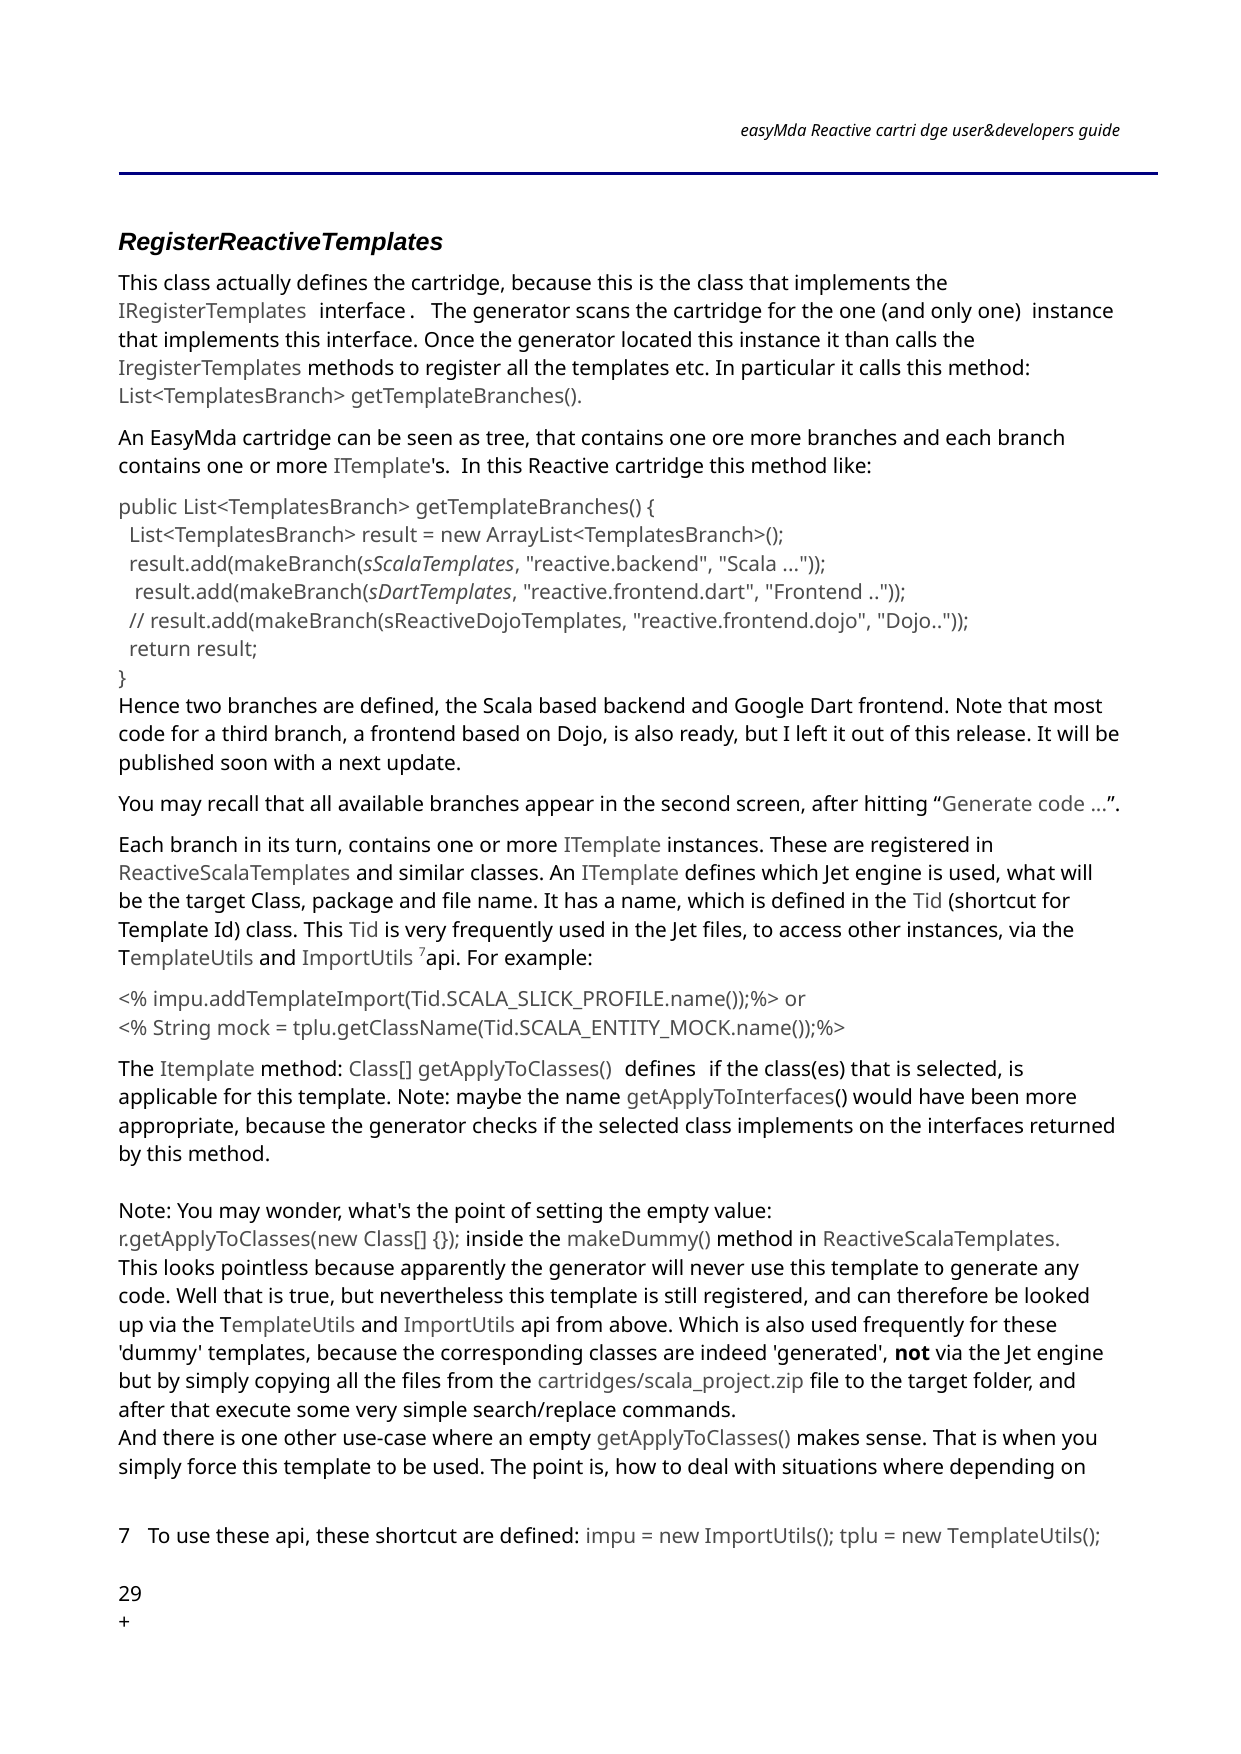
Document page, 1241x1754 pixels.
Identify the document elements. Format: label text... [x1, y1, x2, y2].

text return result; [118, 634, 1122, 663]
text Hence two branches are defined, the Scala based backend and Google Dart frontend. Note that most code for a third branch, a frontend based on Dojo, is also ready, but I left it out of this release. It will be published soon with a next update. [118, 691, 1122, 776]
text To use these api, these shortcut are defined: impu = new ImportUtils(); tplu = new TemplateUtils(); [118, 1521, 1122, 1549]
text List<TemplatesBranch> result = new ArrayList<TemplatesBranch>(); [118, 520, 1122, 549]
subtitle RegisterReactiveTemplates [118, 227, 1122, 256]
text Each branch in its turn, contains one or more ITemplate instances. These are registered in ReactiveScalaTemplates and similar classes. An ITemplate defines which Jet engine is used, what will be the target Class, package and file name. It has a name, which is defined in the Tid (shortcut for Template Id) class. This Tid is very frequently used in the Jet files, to access other instances, via the TemplateUtils and ImportUtils api. For example: [118, 830, 1122, 972]
text Note: You may wonder, what's the point of setting the empty value: r.getApplyToClasses(new Class[] {}); inside the makeDummy() method in ReactiveScalaTemplates. [118, 1196, 1122, 1253]
text The Itemplate method: Class[] getApplyToClasses() defines if the class(es) that is selected, is applicable for this template. Note: maybe the name getApplyToInterfaces() would have been more appropriate, because the generator checks if the selected class implements on the interfaces returned by this method. [118, 1054, 1122, 1168]
text An EasyMda cartridge can be seen as tree, that contains one ore more branches and each branch contains one or more ITemplate's. In this Reactive cartridge this method like: [118, 423, 1122, 479]
text <% impu.addTemplateImport(Tid.SCALA_SLICK_PROFILE.name());%> or <% String mock = tplu.getClassName(Tid.SCALA_ENTITY_MOCK.name());%> [118, 984, 1122, 1041]
text And there is one other use-case where an empty getApplyToClasses() makes sense. That is when you simply force this template to be used. The point is, how to deal with situations where depending on [118, 1423, 1122, 1480]
text result.add(makeBranch(sScalaTemplates, "reactive.backend", "Scala ...")); [118, 549, 1122, 577]
text // result.add(makeBranch(sReactiveDojoTemplates, "reactive.frontend.dojo", "Dojo..")); [118, 606, 1122, 634]
text This class actually defines the cartridge, because this is the class that implements the IRegisterTemplates interface. The generator scans the cartridge for the one (and only one) instance that implements this interface. Once the generator located this instance it than calls the IregisterTemplates methods to register all the templates etc. In particular it calls this method: List<TemplatesBranch> getTemplateBranches(). [118, 268, 1122, 410]
text This looks pointless because apparently the generator will never use this template to generate any code. Well that is true, but nevertheless this template is still registered, and can therefore be looked up via the TemplateUtils and ImportUtils api from above. Which is also used frequently for these 'dummy' templates, because the corresponding classes are indeed 'generated', not via the Jet engine but by simply copying all the files from the cartridges/scala_project.zip file to the target folder, and after that execute some very simple search/replace commands. [118, 1253, 1122, 1423]
text result.add(makeBranch(sDartTemplates, "reactive.frontend.dart", "Frontend ..")); [118, 577, 1122, 606]
text public List<TemplatesBranch> getTemplateBranches() { [118, 492, 1122, 520]
text You may recall that all available branches appear in the second screen, after hitting “Generate code ...”. [118, 789, 1122, 817]
text } [118, 663, 1122, 691]
